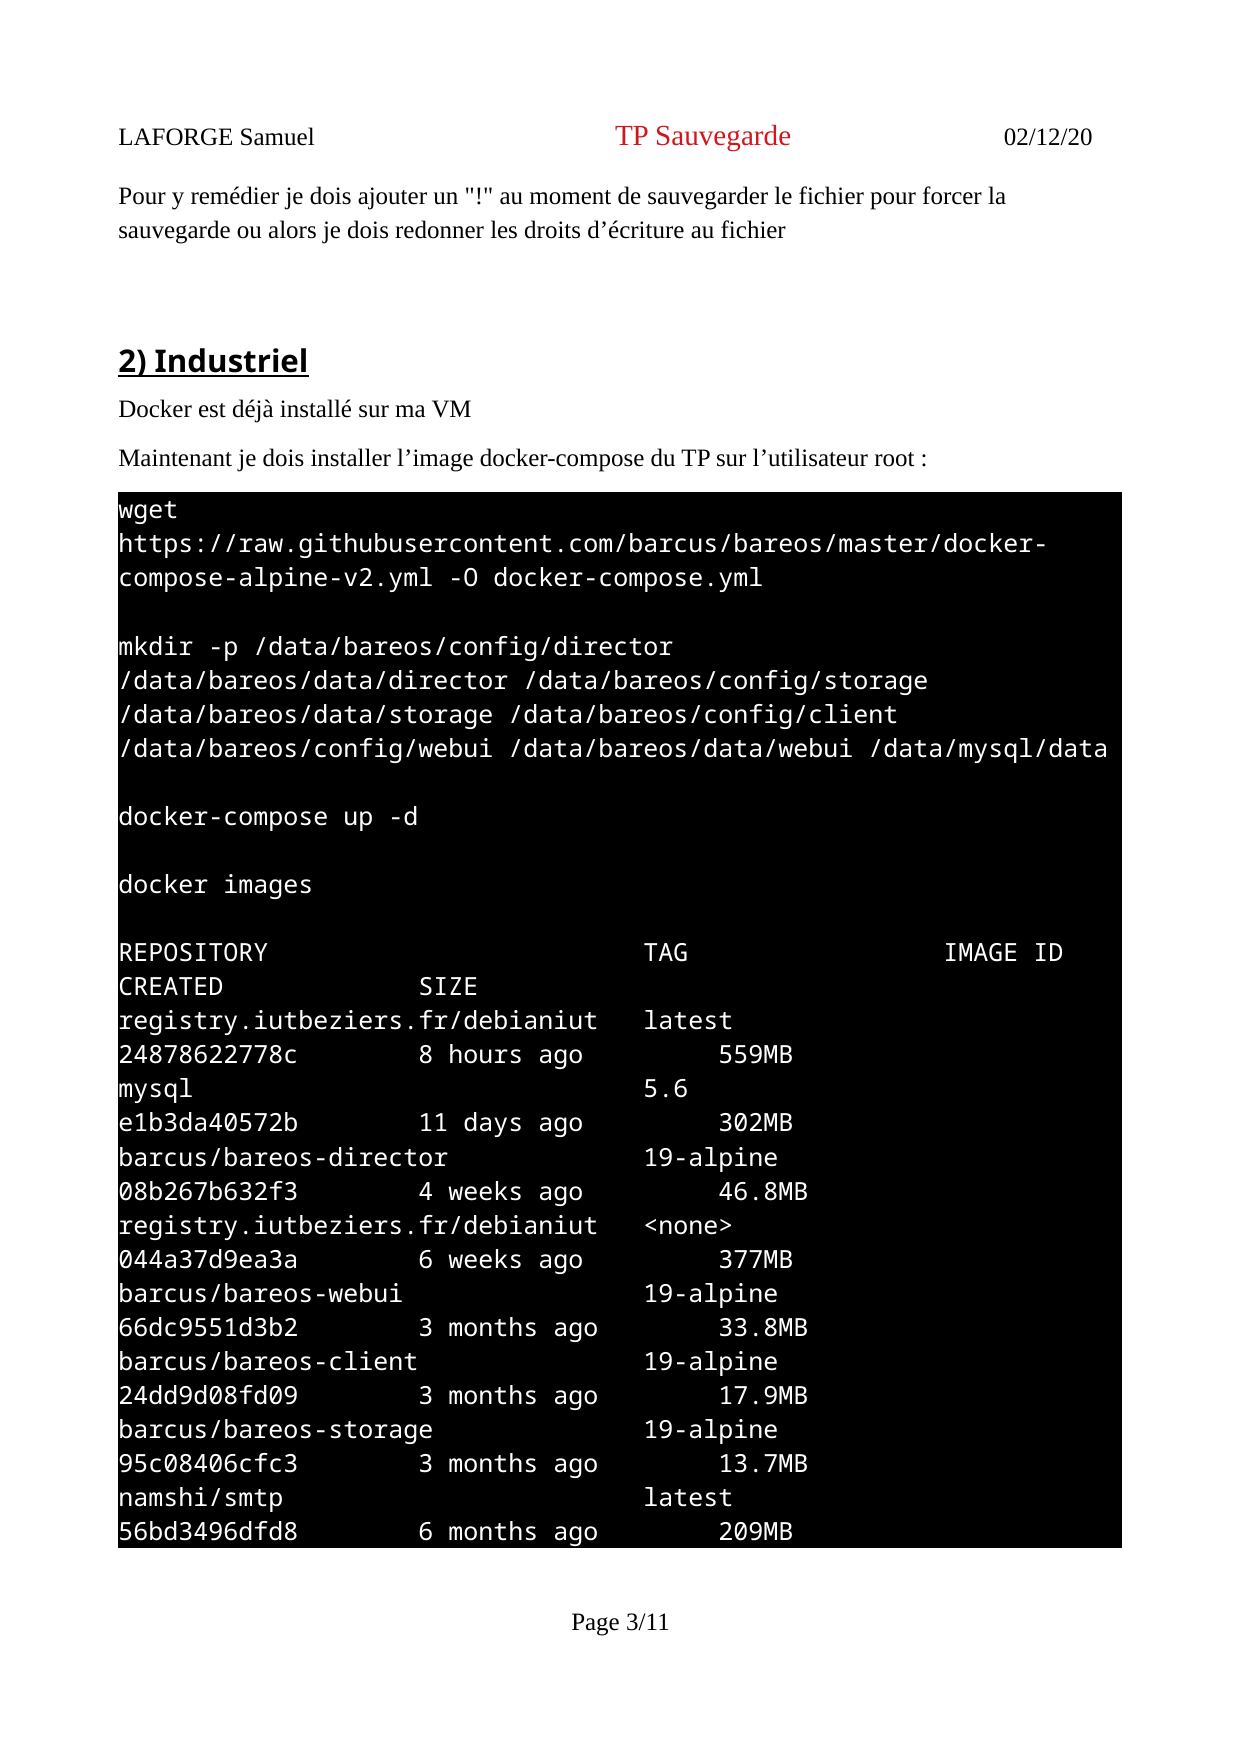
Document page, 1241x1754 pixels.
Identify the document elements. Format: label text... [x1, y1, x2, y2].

text Maintenant je dois installer l’image docker-compose du TP sur l’utilisateur root : [118, 443, 1122, 472]
text mysql 5.6 e1b3da40572b 11 days ago 302MB [118, 1071, 1122, 1139]
text docker images [118, 867, 1122, 901]
text barcus/bareos-director 19-alpine 08b267b632f3 4 weeks ago 46.8MB [118, 1139, 1122, 1207]
text barcus/bareos-storage 19-alpine 95c08406cfc3 3 months ago 13.7MB [118, 1412, 1122, 1480]
text namshi/smtp latest 56bd3496dfd8 6 months ago 209MB [118, 1480, 1122, 1548]
text docker-compose up -d [118, 798, 1122, 833]
text barcus/bareos-client 19-alpine 24dd9d08fd09 3 months ago 17.9MB [118, 1343, 1122, 1412]
text mkdir -p /data/bareos/config/director /data/bareos/data/director /data/bareos/config/storage /data/bareos/data/storage /data/bareos/config/client /data/bareos/config/webui /data/bareos/data/webui /data/mysql/data [118, 628, 1122, 764]
subtitle 2) Industriel [118, 339, 1122, 381]
text Docker est déjà installé sur ma VM [118, 394, 1122, 423]
text Pour y remédier je dois ajouter un "!" au moment de sauvegarder le fichier pour forcer la sauvegarde ou alors je dois redonner les droits d’écriture au fichier [118, 181, 1122, 244]
text barcus/bareos-webui 19-alpine 66dc9551d3b2 3 months ago 33.8MB [118, 1275, 1122, 1343]
text REPOSITORY TAG IMAGE ID CREATED SIZE [118, 935, 1122, 1003]
text registry.iutbeziers.fr/debianiut latest 24878622778c 8 hours ago 559MB [118, 1003, 1122, 1071]
text wget https://raw.githubusercontent.com/barcus/bareos/master/docker-compose-alpine-v2.yml -O docker-compose.yml [118, 492, 1122, 594]
text registry.iutbeziers.fr/debianiut <none> 044a37d9ea3a 6 weeks ago 377MB [118, 1207, 1122, 1275]
